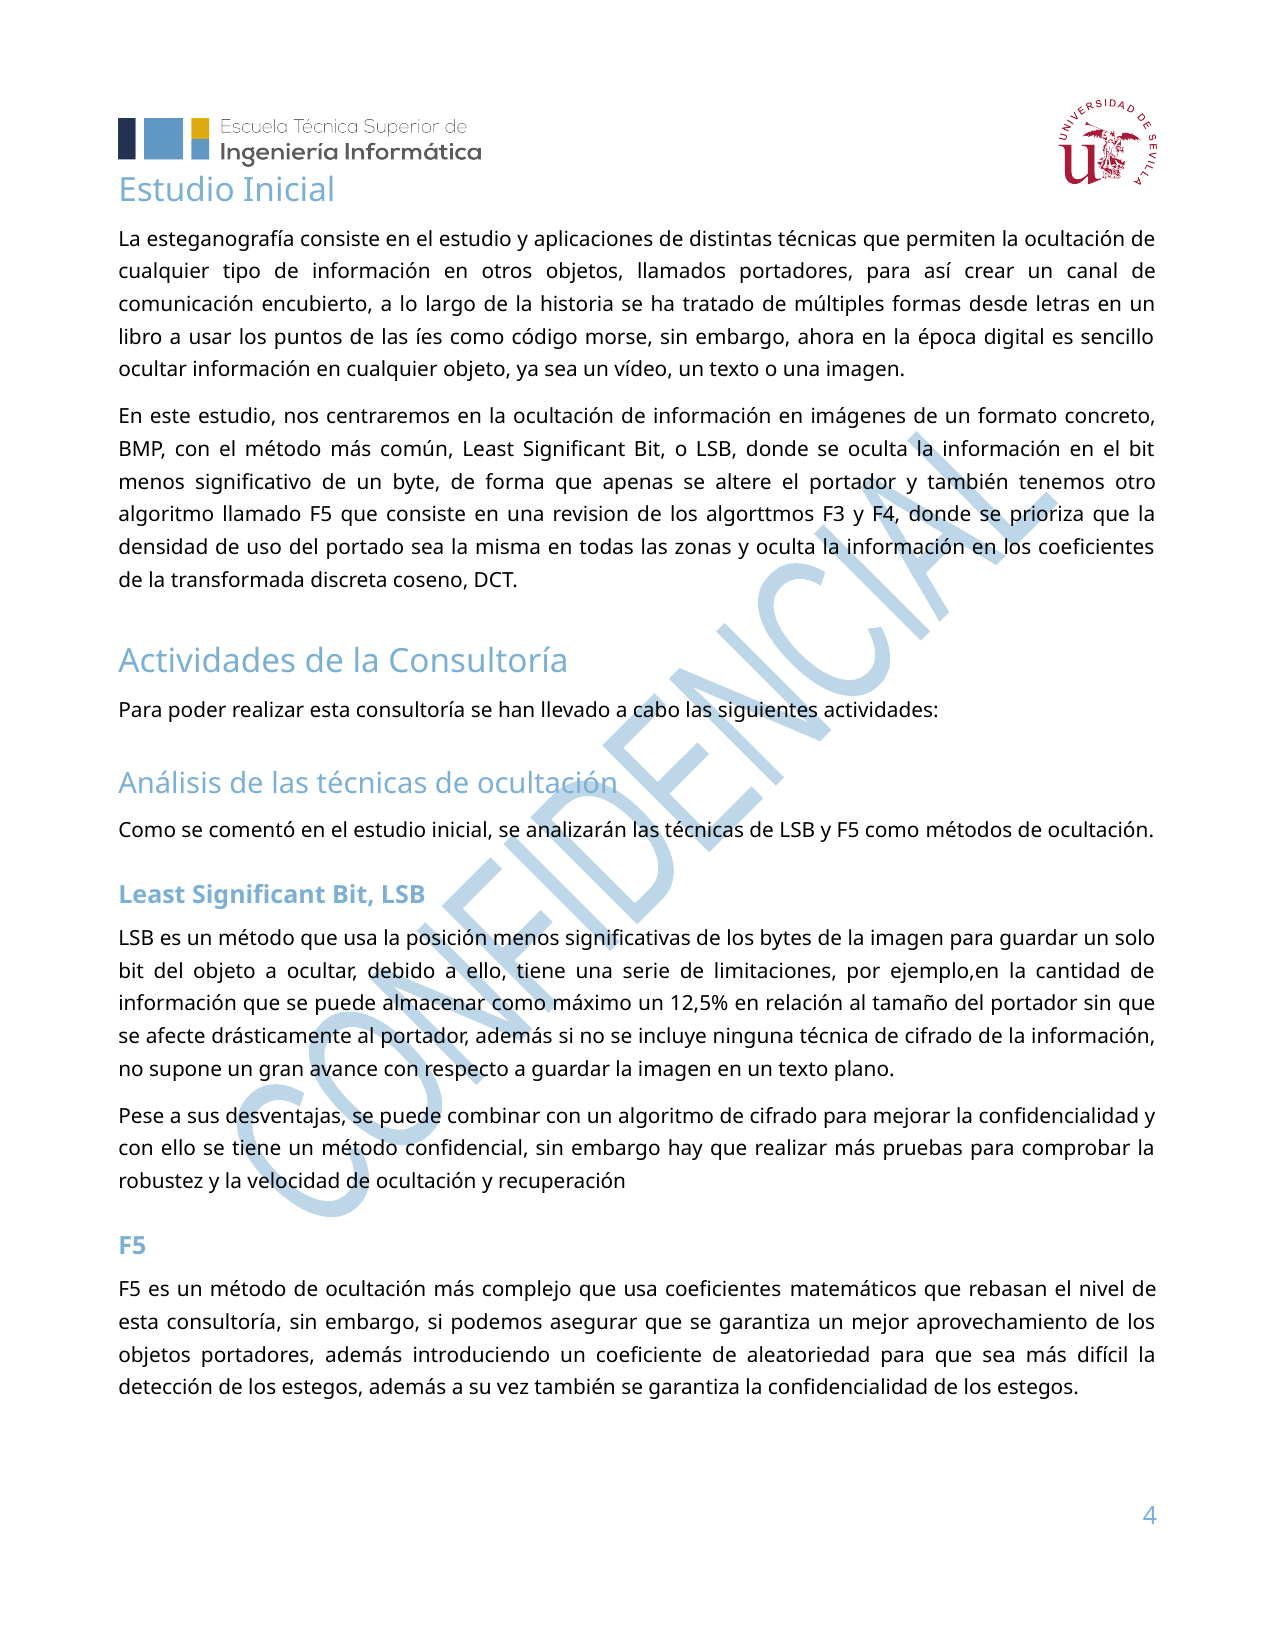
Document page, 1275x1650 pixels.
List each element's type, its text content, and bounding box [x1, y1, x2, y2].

subtitle [740, 637, 812, 682]
picture [118, 118, 481, 167]
subtitle [652, 877, 1157, 911]
text F5 es un método de ocultación más complejo que usa coeficientes matemáticos que rebasan el nivel de esta consultoría, sin embargo, si podemos asegurar que se garantiza un mejor aprovechamiento de los objetos portadores, además introduciendo un coeficiente de aleatoriedad para que sea más difícil la detección de los estegos, además a su vez también se garantiza la confidencialidad de los estegos. [118, 1274, 1157, 1401]
text Como se comentó en el estudio inicial, se analizarán las técnicas de LSB y F5 como métodos de ocultación. [720, 815, 1157, 843]
subtitle [557, 877, 622, 911]
subtitle [464, 877, 569, 911]
text Pese a sus desventajas, se puede combinar con un algoritmo de cifrado para mejorar la confidencialidad y con ello se tiene un método confidencial, sin embargo hay que realizar más pruebas para comprobar la robustez y la velocidad de ocultación y recuperación [118, 1101, 279, 1194]
text Como se comentó en el estudio inicial, se analizarán las técnicas de LSB y F5 como métodos de ocultación. [118, 815, 554, 843]
text LSB es un método que usa la posición menos significativas de los bytes de la imagen para guardar un solo bit del objeto a ocultar, debido a ello, tiene una serie de limitaciones, por ejemplo,en la cantidad de información que se puede almacenar como máximo un 12,5% en relación al tamaño del portador sin que se afecte drásticamente al portador, además si no se incluye ninguna técnica de cifrado de la información, no supone un gran avance con respecto a guardar la imagen en un texto plano. [398, 923, 1157, 1082]
subtitle F5 [118, 1228, 1157, 1262]
picture [1058, 99, 1157, 185]
subtitle [883, 637, 1157, 682]
text En este estudio, nos centraremos en la ocultación de información en imágenes de un formato concreto, BMP, con el método más común, Least Significant Bit, o LSB, donde se oculta la información en el bit menos significativo de un byte, de forma que apenas se altere el portador y también tenemos otro algoritmo llamado F5 que consiste en una revision de los algorttmos F3 y F4, donde se prioriza que la densidad de uso del portado sea la misma en todas las zonas y oculta la información en los coeficientes de la transformada discreta coseno, DCT. [118, 402, 1157, 593]
subtitle Least Significant Bit, LSB [118, 877, 469, 911]
subtitle Estudio Inicial [118, 166, 1157, 212]
subtitle [610, 877, 656, 902]
text Pese a sus desventajas, se puede combinar con un algoritmo de cifrado para mejorar la confidencialidad y con ello se tiene un método confidencial, sin embargo hay que realizar más pruebas para comprobar la robustez y la velocidad de ocultación y recuperación [253, 1101, 1157, 1194]
text Para poder realizar esta consultoría se han llevado a cabo las siguientes actividades: [703, 695, 774, 723]
subtitle [671, 763, 1157, 802]
text LSB es un método que usa la posición menos significativas de los bytes de la imagen para guardar un solo bit del objeto a ocultar, debido a ello, tiene una serie de limitaciones, por ejemplo,en la cantidad de información que se puede almacenar como máximo un 12,5% en relación al tamaño del portador sin que se afecte drásticamente al portador, además si no se incluye ninguna técnica de cifrado de la información, no supone un gran avance con respecto a guardar la imagen en un texto plano. [118, 923, 506, 1082]
text Para poder realizar esta consultoría se han llevado a cabo las siguientes actividades: [798, 695, 1157, 723]
text La esteganografía consiste en el estudio y aplicaciones de distintas técnicas que permiten la ocultación de cualquier tipo de información en otros objetos, llamados portadores, para así crear un canal de comunicación encubierto, a lo largo de la historia se ha tratado de múltiples formas desde letras en un libro a usar los puntos de las íes como código morse, sin embargo, ahora en la época digital es sencillo ocultar información en cualquier objeto, ya sea un vídeo, un texto o una imagen. [118, 224, 1157, 383]
subtitle [787, 637, 875, 680]
text Como se comentó en el estudio inicial, se analizarán las técnicas de LSB y F5 como métodos de ocultación. [552, 815, 650, 843]
text Para poder realizar esta consultoría se han llevado a cabo las siguientes actividades: [118, 695, 651, 723]
subtitle Actividades de la Consultoría [118, 637, 765, 682]
text Para poder realizar esta consultoría se han llevado a cabo las siguientes actividades: [650, 695, 712, 723]
subtitle Análisis de las técnicas de ocultación [118, 763, 657, 802]
